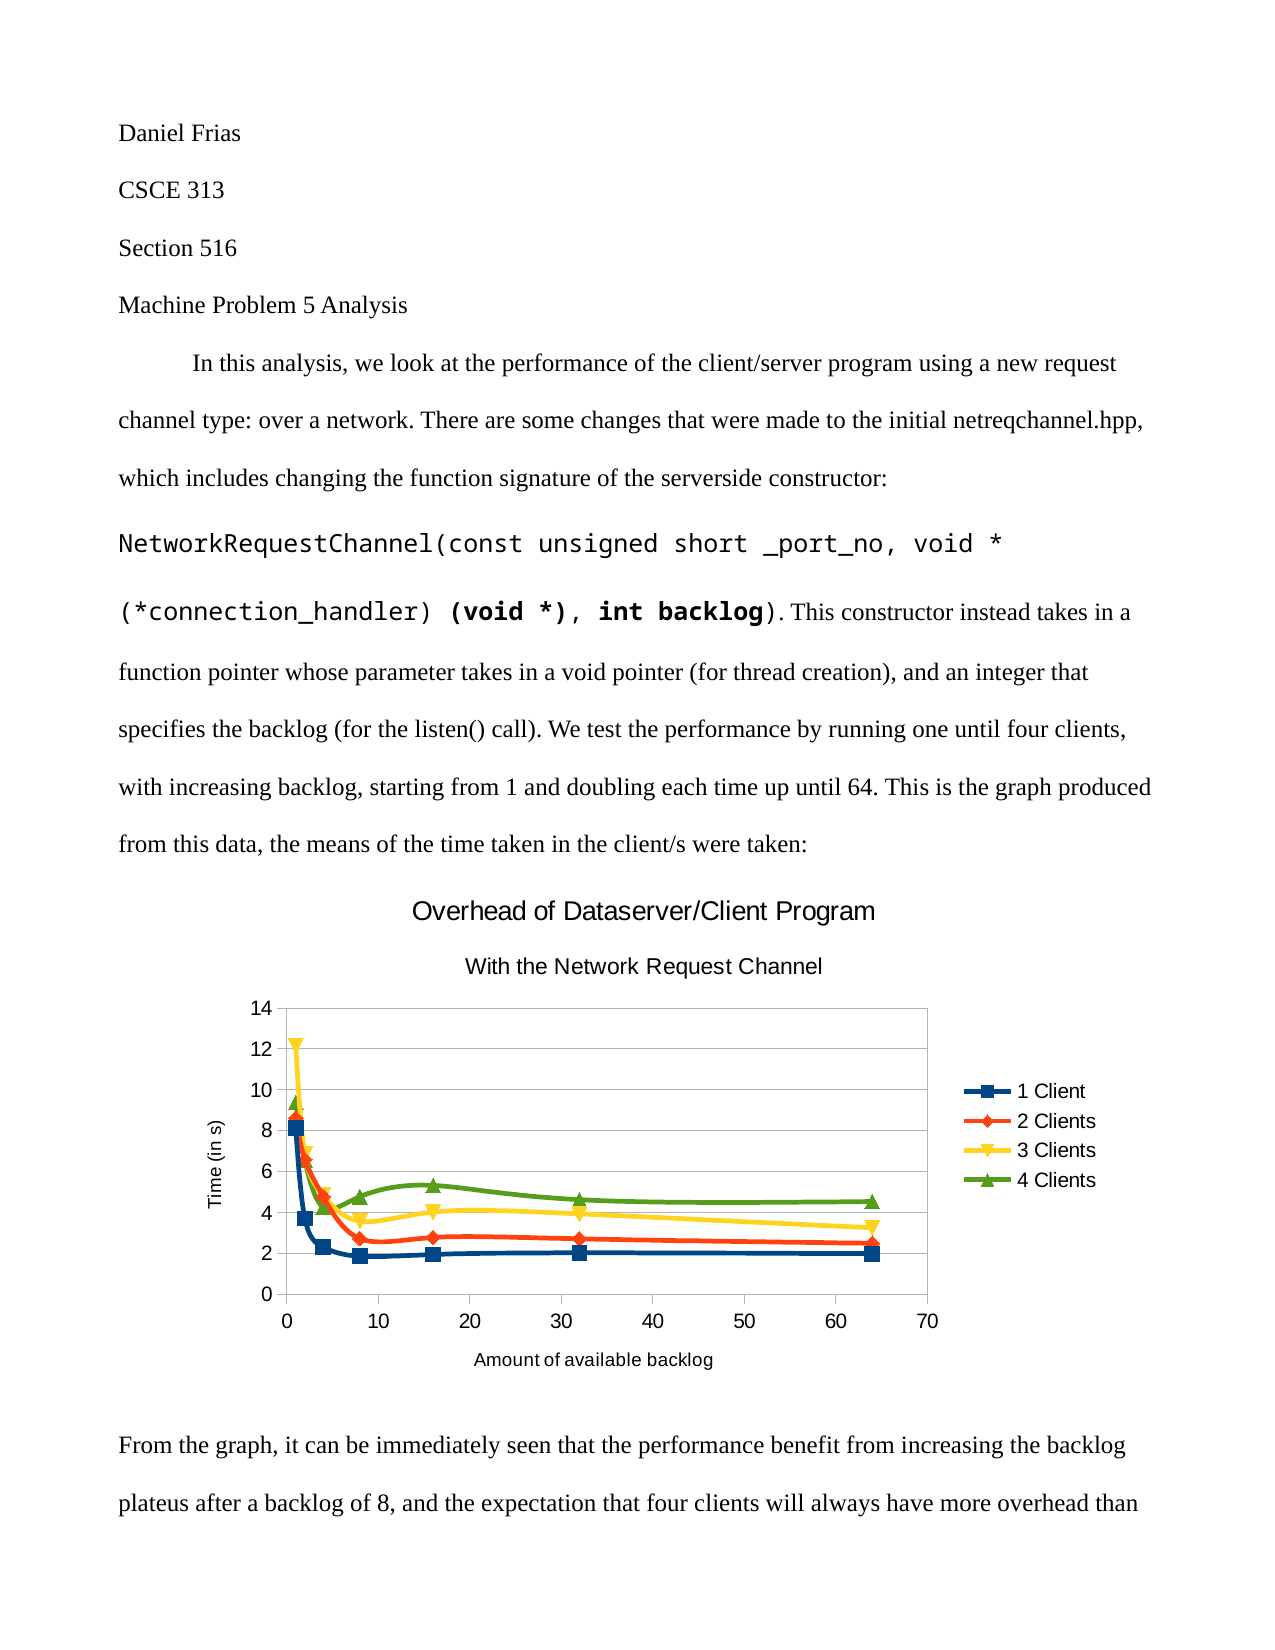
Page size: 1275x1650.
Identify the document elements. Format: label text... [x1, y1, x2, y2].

text CSCE 313 [118, 176, 1157, 204]
text Daniel Frias [118, 118, 1157, 147]
text From the graph, it can be immediately seen that the performance benefit from increasing the backlog plateus after a backlog of 8, and the expectation that four clients will always have more overhead than one client is validated. To conclude, running more clients will result in more overhead than one, and up to a certain point, increasing the backlog buffer can increase performance of the server/client program. [118, 887, 1157, 1517]
text Machine Problem 5 Analysis [118, 291, 1157, 319]
text In this analysis, we look at the performance of the client/server program using a new request channel type: over a network. There are some changes that were made to the initial netreqchannel.hpp, which includes changing the function signature of the serverside constructor: NetworkRequestChannel(const unsigned short _port_no, void * (*connection_handler) (void *), int backlog). This constructor instead takes in a function pointer whose parameter takes in a void pointer (for thread creation), and an integer that specifies the backlog (for the listen() call). We test the performance by running one until four clients, with increasing backlog, starting from 1 and doubling each time up until 64. This is the graph produced from this data, the means of the time taken in the client/s were taken: [118, 348, 1157, 858]
text Section 516 [118, 233, 1157, 262]
